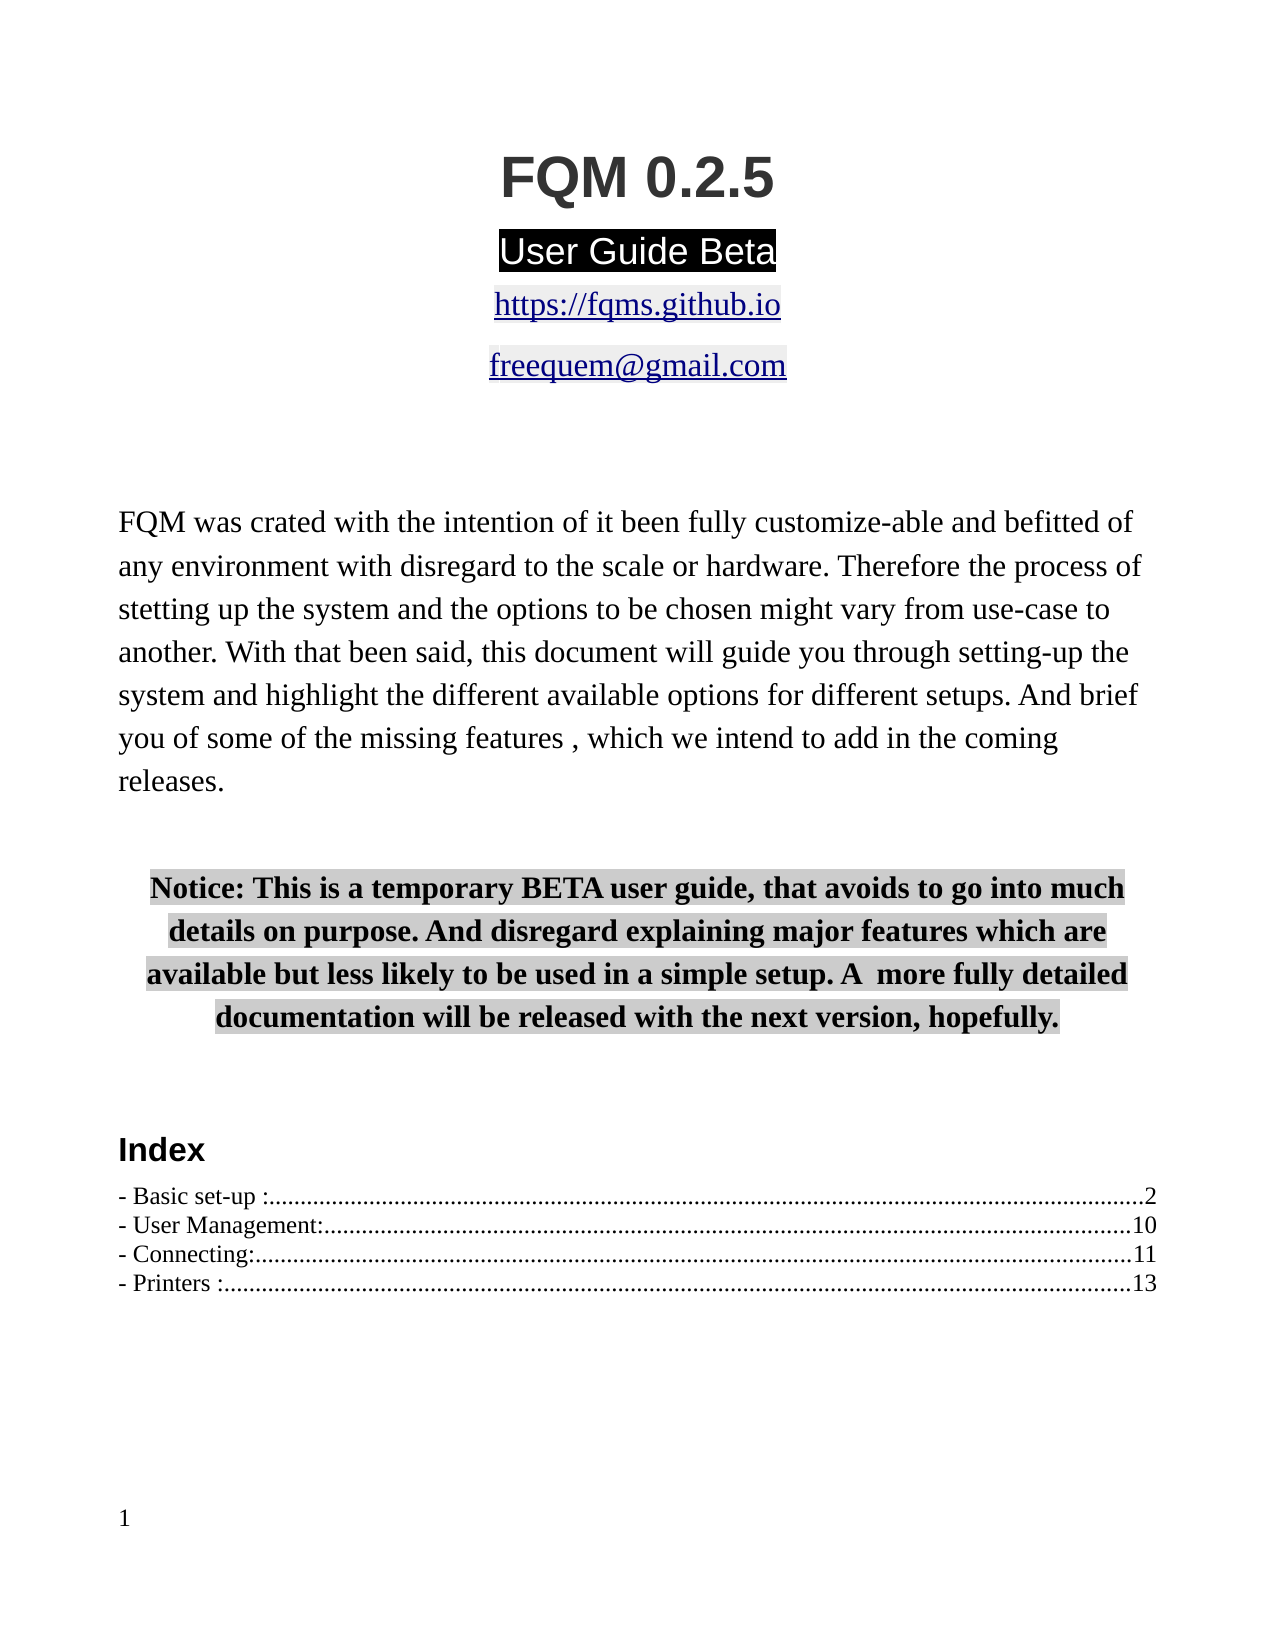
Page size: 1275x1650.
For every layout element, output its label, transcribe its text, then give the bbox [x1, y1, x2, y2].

text - Basic set-up : 2 [118, 1181, 1157, 1210]
text freequem@gmail.com [118, 345, 1157, 383]
text FQM was crated with the intention of it been fully customize-able and befitted of any environment with disregard to the scale or hardware. Therefore the process of stetting up the system and the options to be chosen might vary from use-case to another. With that been said, this document will guide you through setting-up the system and highlight the different available options for different setups. And brief you of some of the missing features , which we intend to add in the coming releases. [118, 504, 1157, 798]
text - Printers : 13 [118, 1268, 1157, 1296]
text Notice: This is a temporary BETA user guide, that avoids to go into much details on purpose. And disregard explaining major features which are available but less likely to be used in a simple setup. A more fully detailed documentation will be released with the next version, hopefully. [118, 869, 1157, 1034]
subtitle User Guide Beta [118, 229, 1157, 272]
text https://fqms.github.io [118, 284, 1157, 323]
text - User Management: 10 [118, 1210, 1157, 1239]
text - Connecting: 11 [118, 1239, 1157, 1268]
subtitle Index [118, 1130, 1157, 1169]
title FQM 0.2.5 [118, 143, 1157, 210]
